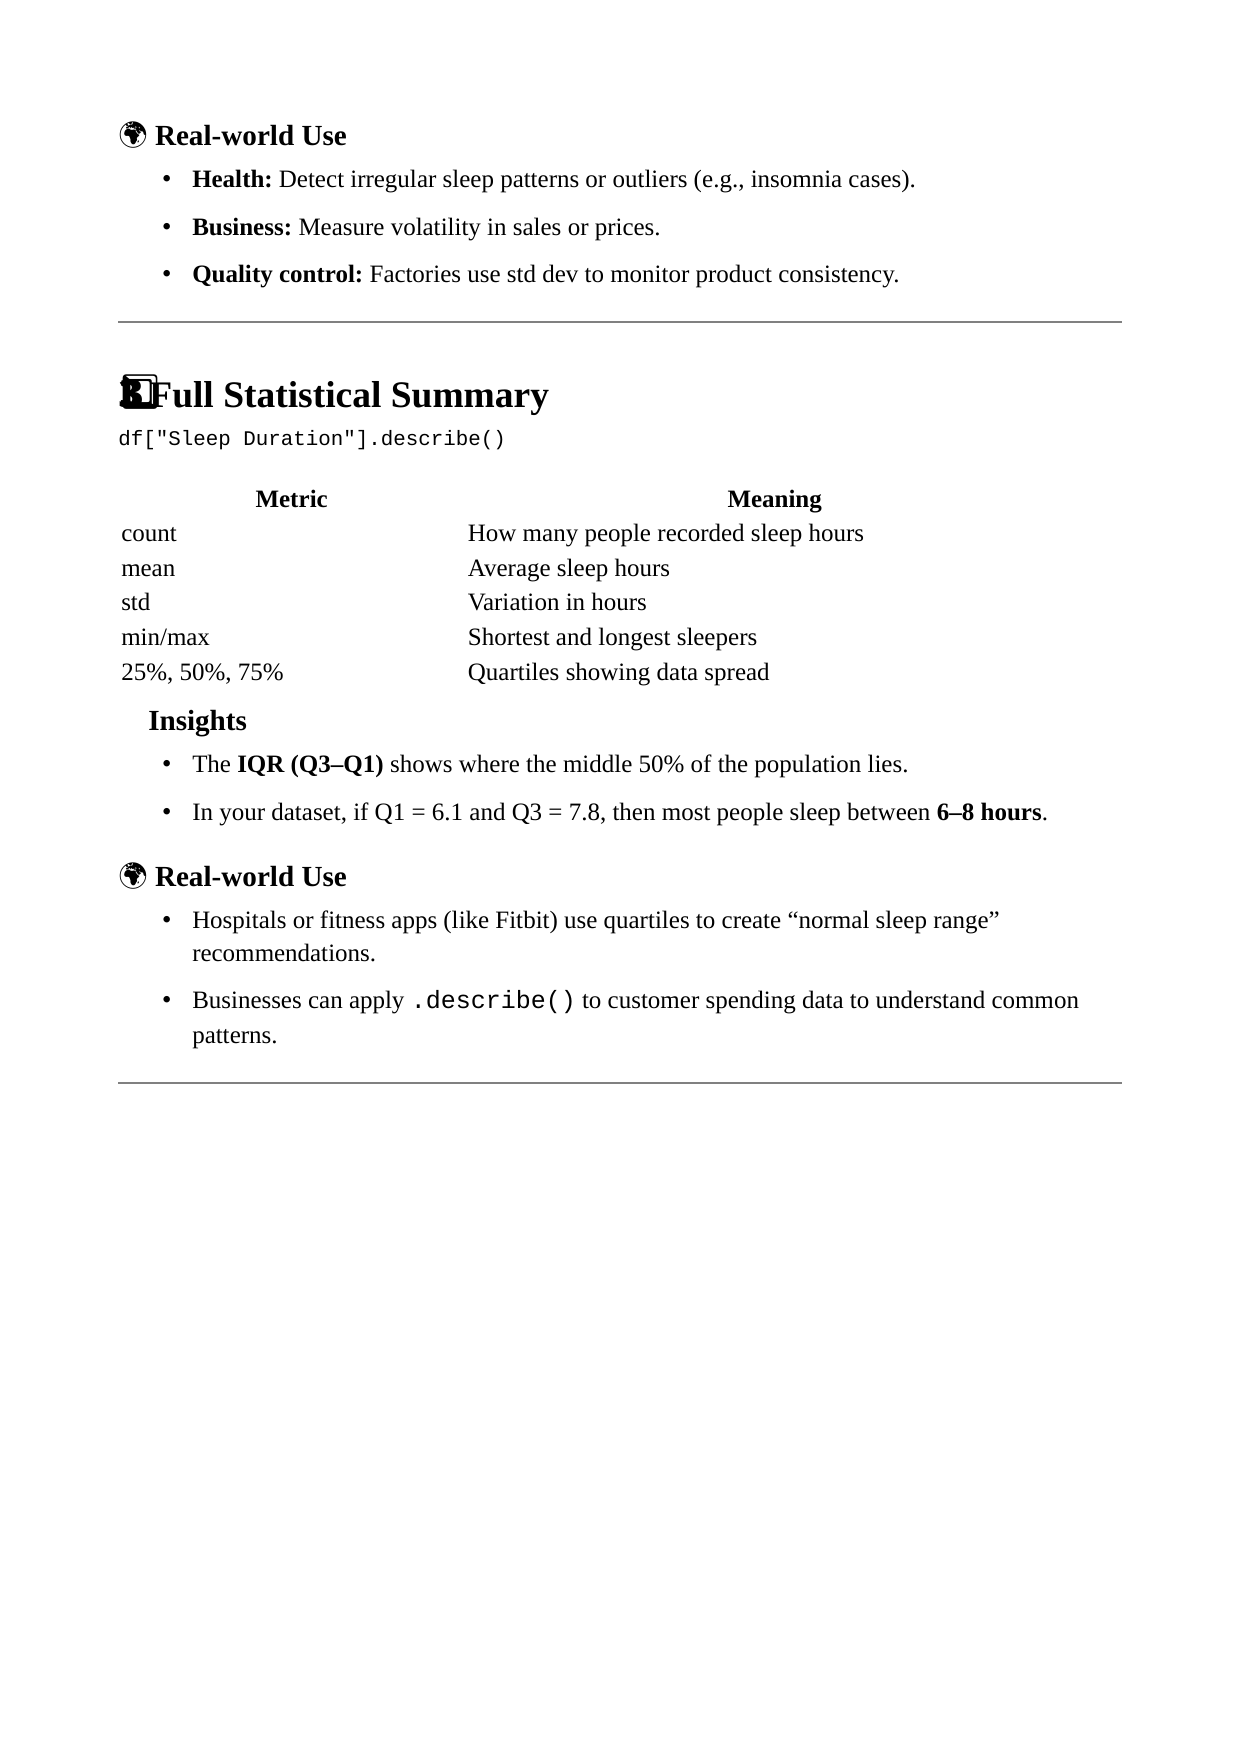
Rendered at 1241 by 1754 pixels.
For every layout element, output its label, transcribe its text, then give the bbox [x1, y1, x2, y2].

table_header Meaning [465, 481, 1084, 515]
list Businesses can apply .describe() to customer spending data to understand common patterns. [162, 985, 1122, 1049]
subtitle 3️⃣ Full Statistical Summary [118, 372, 1122, 415]
list In your dataset, if Q1 = 6.1 and Q3 = 7.8, then most people sleep between 6–8 hours. [162, 797, 1122, 825]
list Health: Detect irregular sleep patterns or outliers (e.g., insomnia cases). [162, 164, 1122, 193]
list The IQR (Q3–Q1) shows where the middle 50% of the population lies. [162, 749, 1122, 778]
table_cell min/max [118, 619, 465, 654]
table_cell Quartiles showing data spread [465, 654, 1084, 688]
list Business: Measure volatility in sales or prices. [162, 212, 1122, 241]
list Hospitals or fitness apps (like Fitbit) use quartiles to create “normal sleep range” recommendations. [162, 905, 1122, 967]
list Quality control: Factories use std dev to monitor product consistency. [162, 259, 1122, 288]
subtitle 🌍 Real-world Use [118, 118, 1122, 152]
table_cell Shortest and longest sleepers [465, 619, 1084, 654]
table_cell Variation in hours [465, 585, 1084, 619]
text df["Sleep Duration"].describe() [118, 428, 1122, 451]
table_header Metric [118, 481, 465, 515]
table_cell 25%, 50%, 75% [118, 654, 465, 688]
table_cell count [118, 515, 465, 550]
subtitle 🌍 Real-world Use [118, 859, 1122, 892]
table_cell Average sleep hours [465, 550, 1084, 584]
table_cell How many people recorded sleep hours [465, 515, 1084, 550]
table_cell std [118, 585, 465, 619]
subtitle 💡 Insights [118, 703, 1122, 736]
table_cell mean [118, 550, 465, 584]
